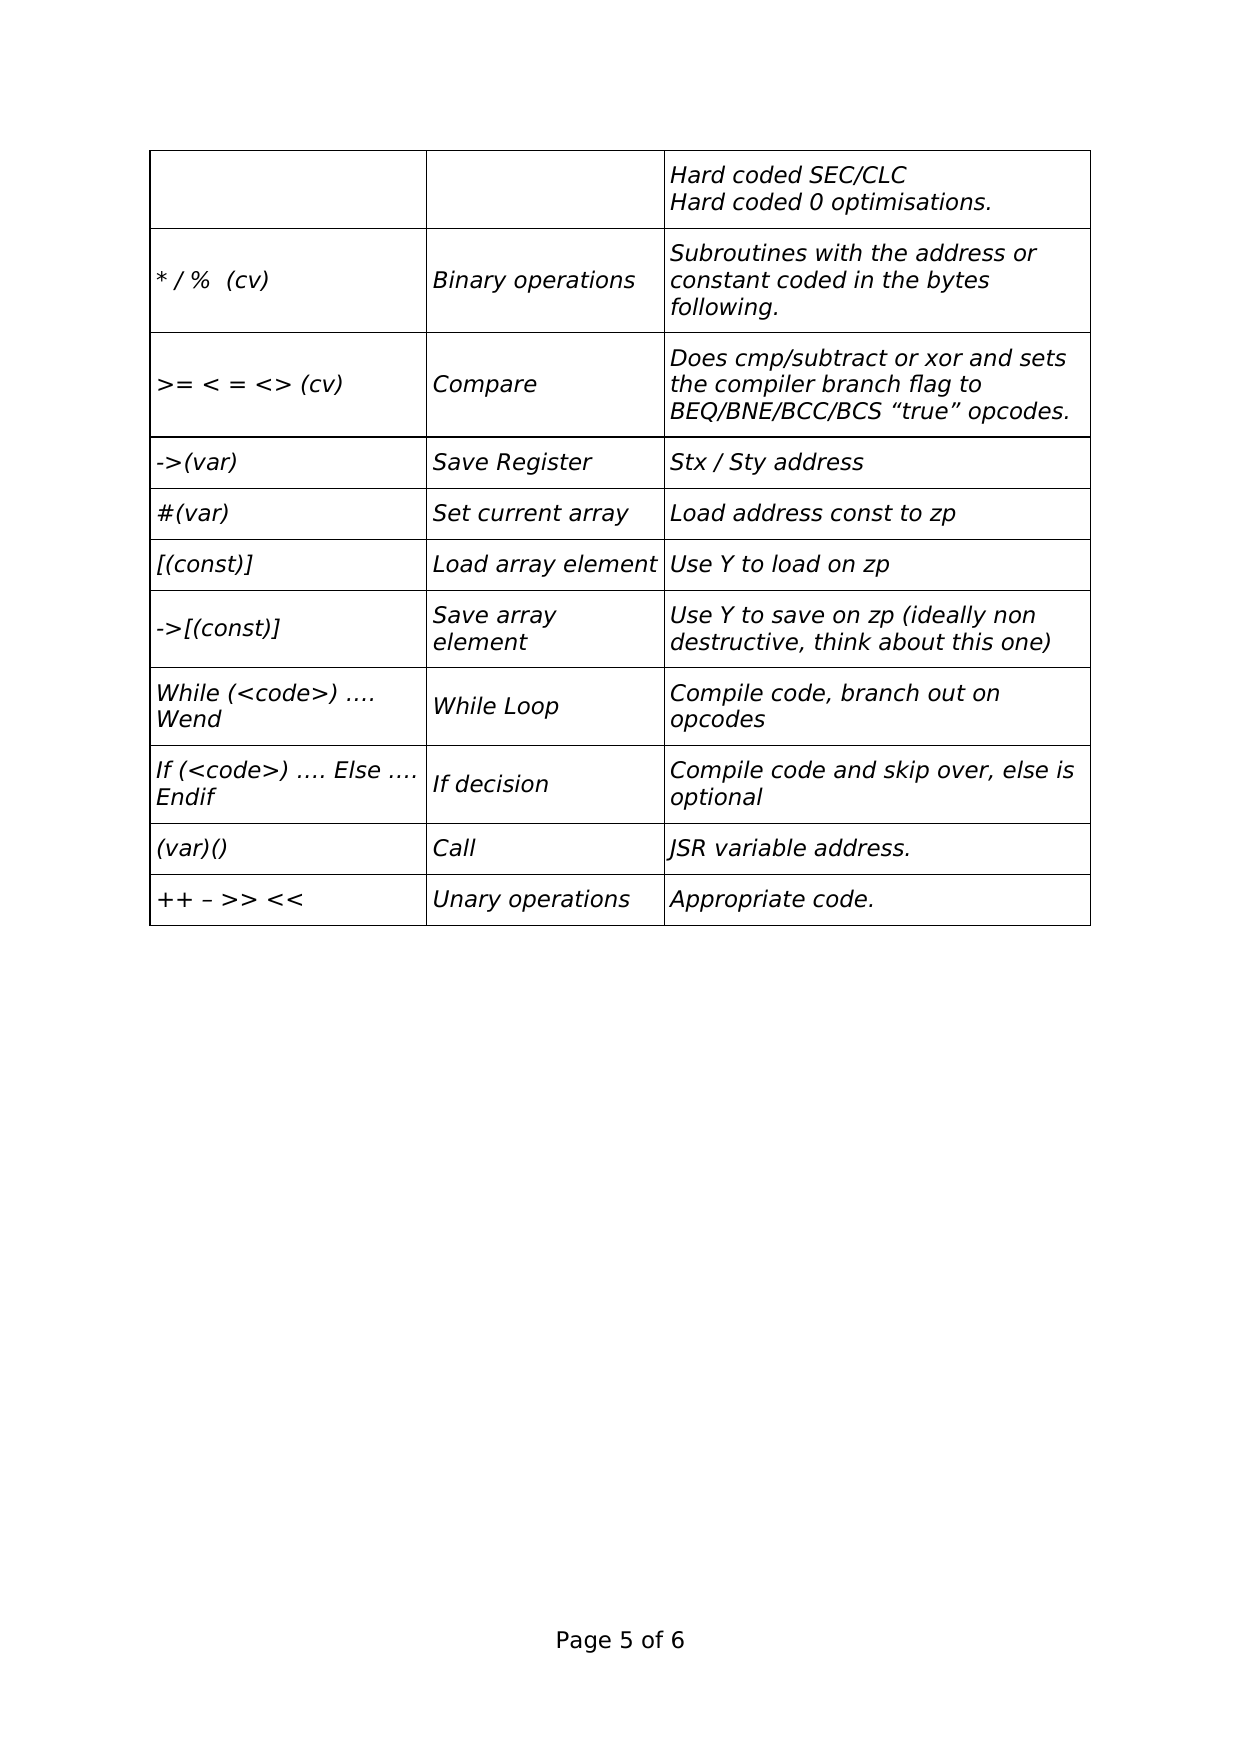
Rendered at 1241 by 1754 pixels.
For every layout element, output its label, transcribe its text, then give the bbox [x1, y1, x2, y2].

table_cell ++ – >> << [151, 875, 426, 925]
table_cell Use Y to save on zp (ideally non destructive, think about this one) [665, 591, 1090, 667]
table_cell While Loop [427, 668, 664, 745]
table_cell Set current array [427, 489, 664, 538]
table_cell [(const)] [151, 540, 426, 589]
table_cell [427, 151, 664, 228]
table_cell Save array element [427, 591, 664, 667]
table_cell Hard coded SEC/CLC Hard coded 0 optimisations. [665, 151, 1090, 228]
table_cell (var)() [151, 824, 426, 874]
table_cell Unary operations [427, 875, 664, 925]
table_cell Appropriate code. [665, 875, 1090, 925]
table_cell ->(var) [151, 438, 426, 487]
table_cell Load array element [427, 540, 664, 589]
table_cell Compile code and skip over, else is optional [665, 746, 1090, 823]
table_cell Does cmp/subtract or xor and sets the compiler branch flag to BEQ/BNE/BCC/BCS “true” opcodes. [665, 333, 1090, 436]
table_cell Stx / Sty address [665, 438, 1090, 487]
table_cell [151, 151, 426, 228]
table_cell Save Register [427, 438, 664, 487]
table_cell #(var) [151, 489, 426, 538]
table_cell Compile code, branch out on opcodes [665, 668, 1090, 745]
table_cell * / % (cv) [151, 229, 426, 332]
table_cell While (<code>) …. Wend [151, 668, 426, 745]
table_cell >= < = <> (cv) [151, 333, 426, 436]
table_cell Compare [427, 333, 664, 436]
table_cell Use Y to load on zp [665, 540, 1090, 589]
table_cell Subroutines with the address or constant coded in the bytes following. [665, 229, 1090, 332]
table_cell If (<code>) …. Else …. Endif [151, 746, 426, 823]
table_cell Binary operations [427, 229, 664, 332]
table_cell JSR variable address. [665, 824, 1090, 874]
table_cell If decision [427, 746, 664, 823]
table_cell ->[(const)] [151, 591, 426, 667]
table_cell Call [427, 824, 664, 874]
table_cell Load address const to zp [665, 489, 1090, 538]
